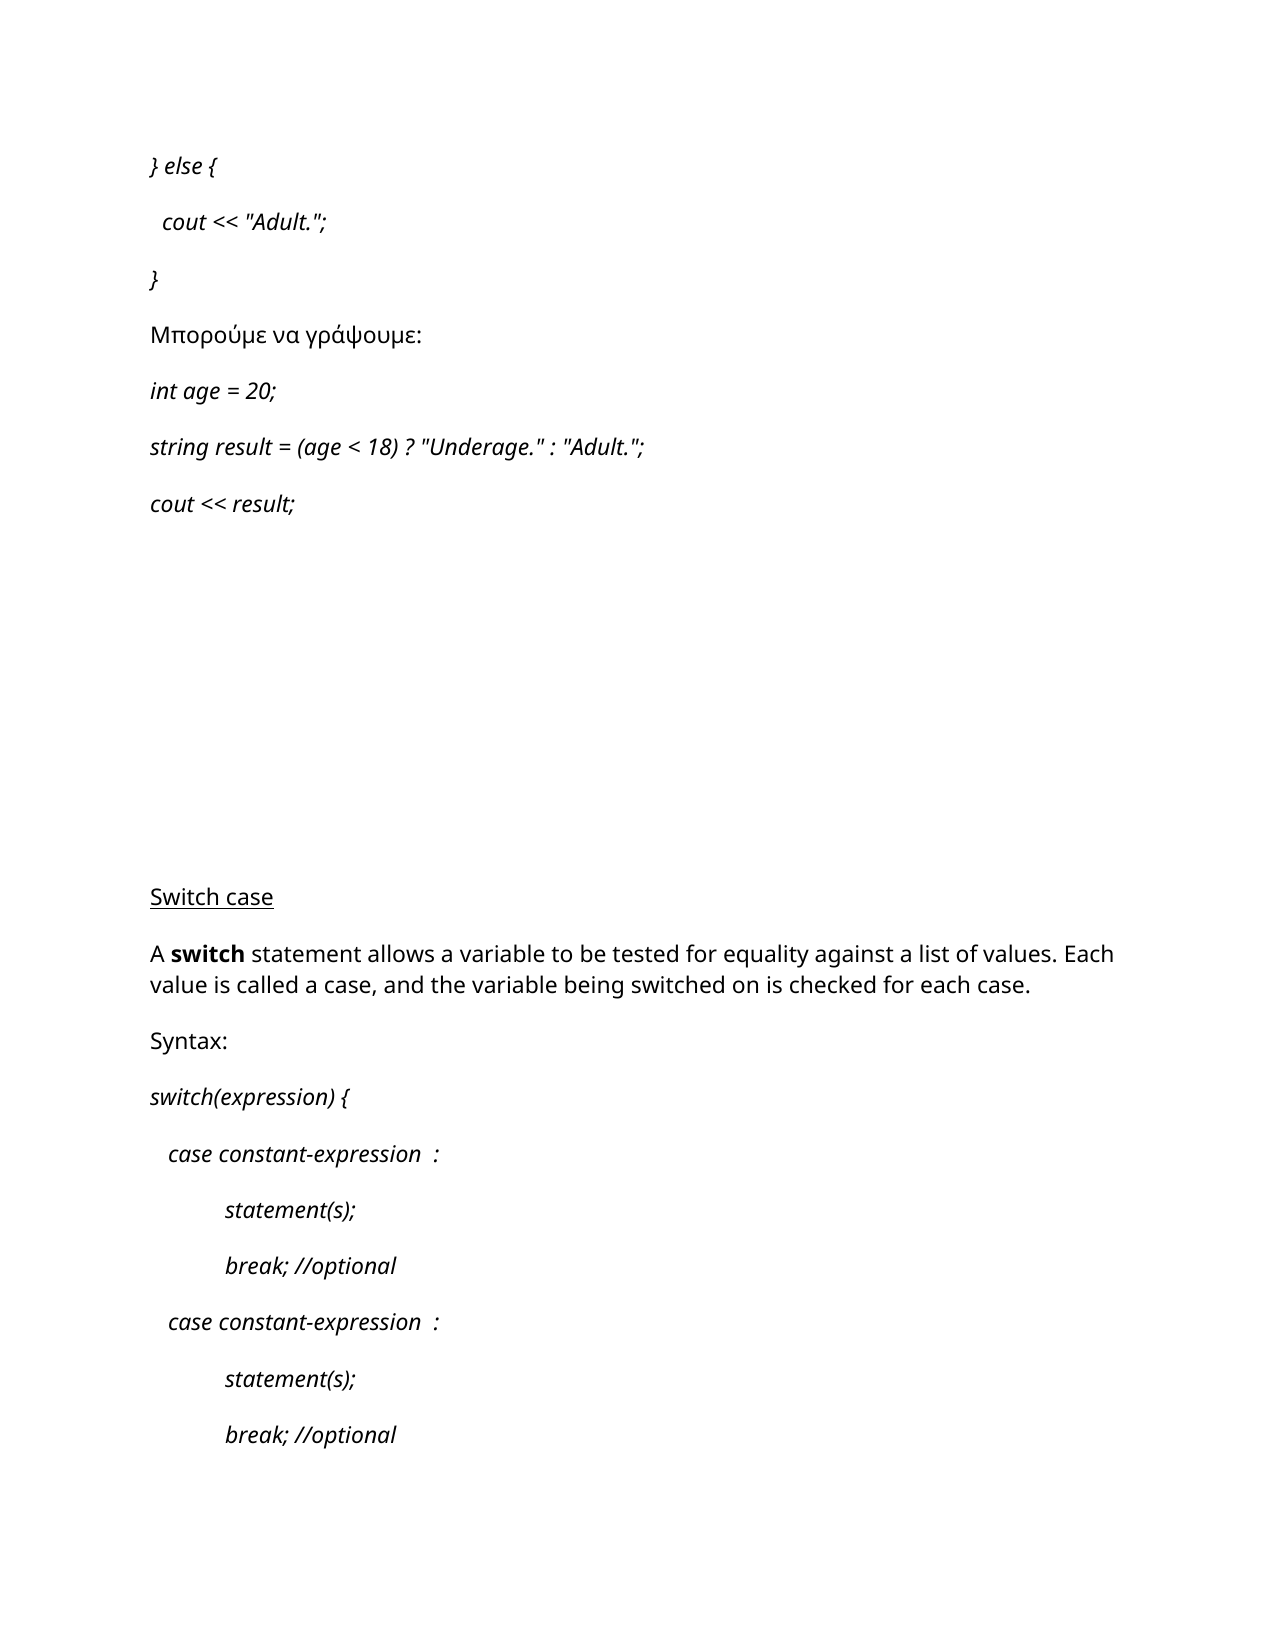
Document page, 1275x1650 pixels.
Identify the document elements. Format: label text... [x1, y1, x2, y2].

text Μπορούμε να γράψουμε: [150, 319, 1125, 350]
text cout << result; [150, 487, 1125, 519]
text } [150, 262, 1125, 294]
text break; //optional [150, 1419, 1125, 1450]
text A switch statement allows a variable to be tested for equality against a list of values. Each value is called a case, and the variable being switched on is checked for each case. [150, 937, 1125, 1000]
text break; //optional [150, 1250, 1125, 1281]
text statement(s); [150, 1194, 1125, 1225]
text case constant-expression : [150, 1306, 1125, 1337]
text Syntax: [150, 1025, 1125, 1056]
text string result = (age < 18) ? "Underage." : "Adult."; [150, 431, 1125, 462]
text switch(expression) { [150, 1081, 1125, 1112]
text statement(s); [150, 1362, 1125, 1394]
text Switch case [150, 881, 1125, 912]
text case constant-expression : [150, 1137, 1125, 1169]
text } else { [150, 150, 1125, 181]
text cout << "Adult."; [150, 206, 1125, 237]
text int age = 20; [150, 375, 1125, 406]
